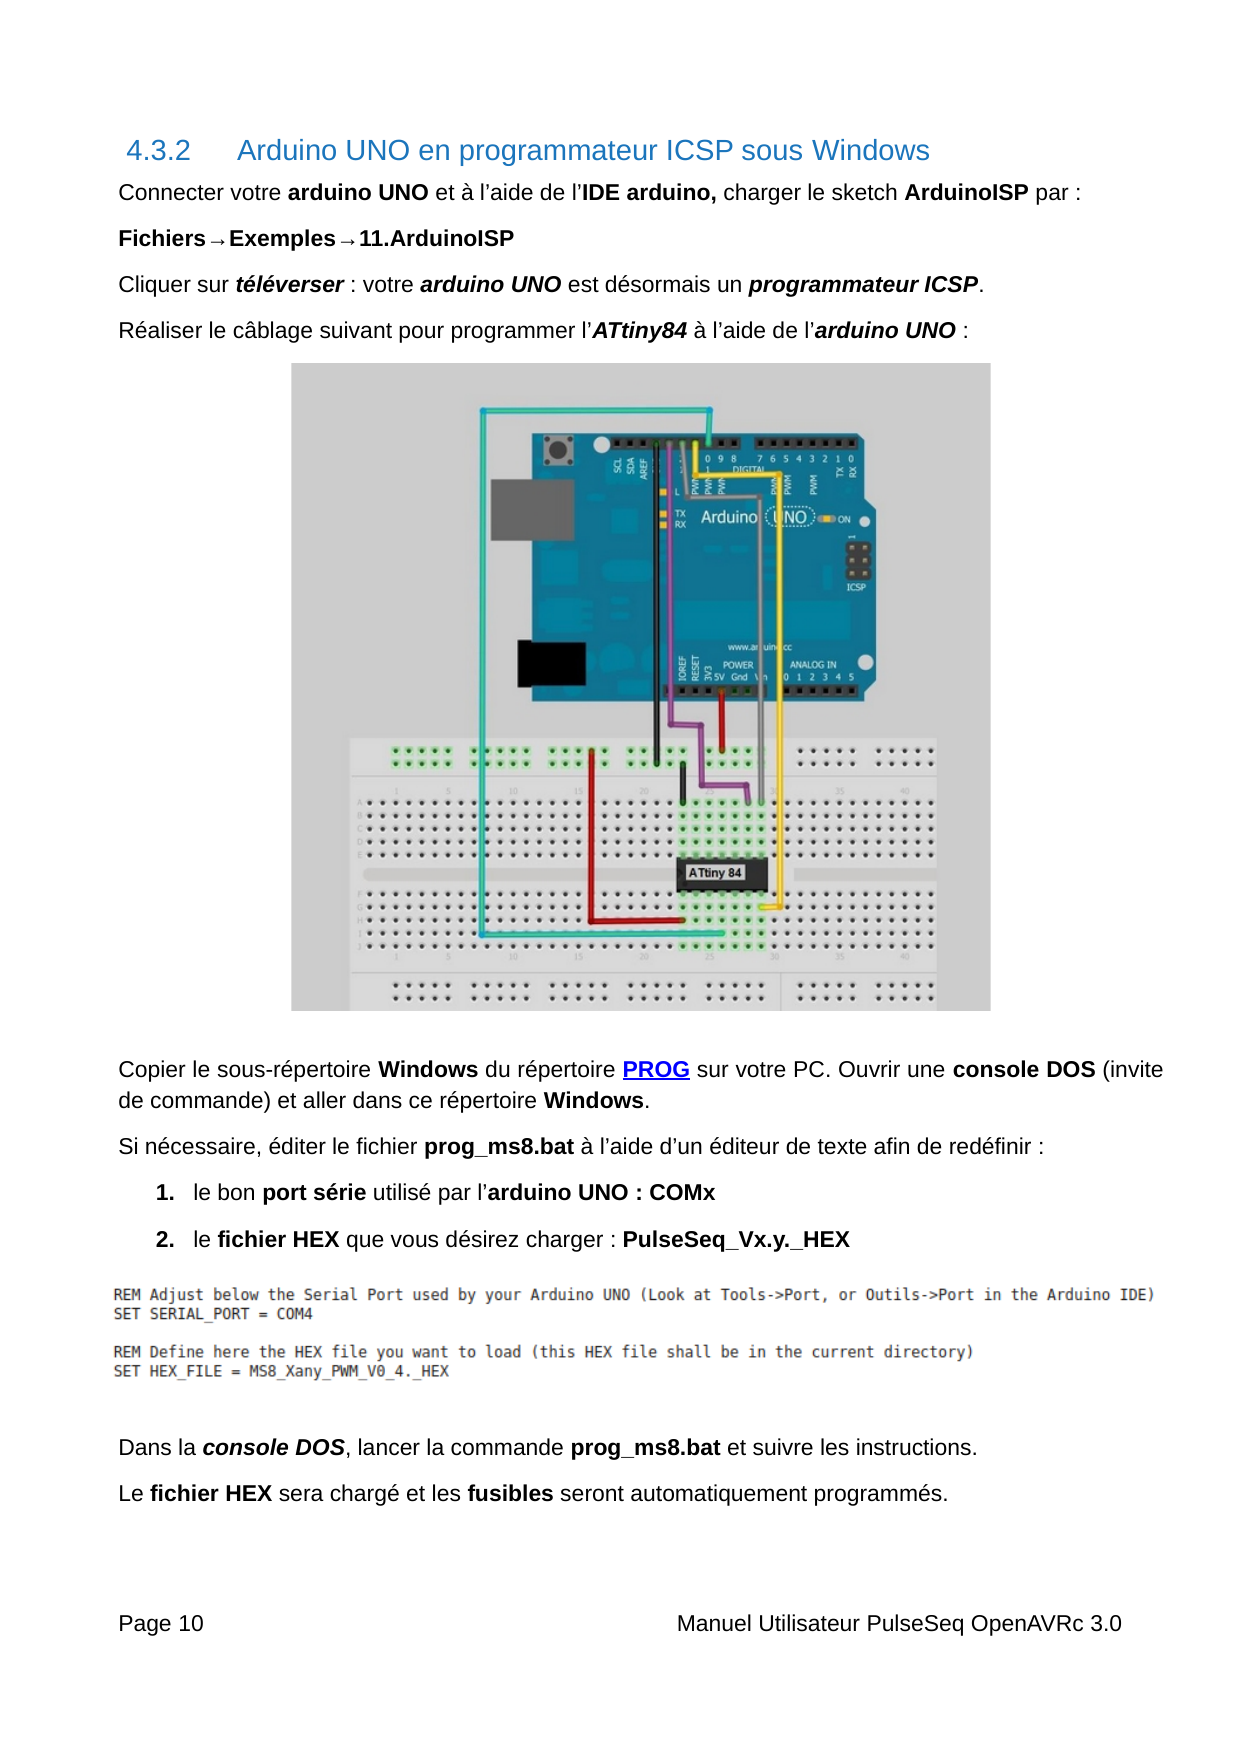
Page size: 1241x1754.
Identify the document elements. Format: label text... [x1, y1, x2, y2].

text Le fichier HEX sera chargé et les fusibles seront automatiquement programmés. [118, 1480, 1164, 1506]
picture [291, 363, 991, 1011]
list le fichier HEX que vous désirez charger : PulseSeq_Vx.y._HEX [156, 1226, 1164, 1252]
text Cliquer sur téléverser : votre arduino UNO est désormais un programmateur ICSP. [118, 271, 1164, 297]
list le bon port série utilisé par l’arduino UNO : COMx [156, 1179, 1164, 1206]
subtitle Arduino UNO en programmateur ICSP sous Windows [118, 133, 1164, 166]
text Si nécessaire, éditer le fichier prog_ms8.bat à l’aide d’un éditeur de texte afin de redéfinir : [118, 1133, 1164, 1159]
text Dans la console DOS, lancer la commande prog_ms8.bat et suivre les instructions. [118, 1434, 1164, 1460]
picture [110, 1285, 1157, 1383]
text Fichiers→Exemples→11.ArduinoISP [118, 225, 1164, 251]
text Copier le sous-répertoire Windows du répertoire PROG sur votre PC. Ouvrir une console DOS (invite de commande) et aller dans ce répertoire Windows. [118, 1056, 1164, 1113]
text Réaliser le câblage suivant pour programmer l’ATtiny84 à l’aide de l’arduino UNO : [118, 317, 1164, 343]
text Connecter votre arduino UNO et à l’aide de l’IDE arduino, charger le sketch ArduinoISP par : [118, 179, 1164, 205]
